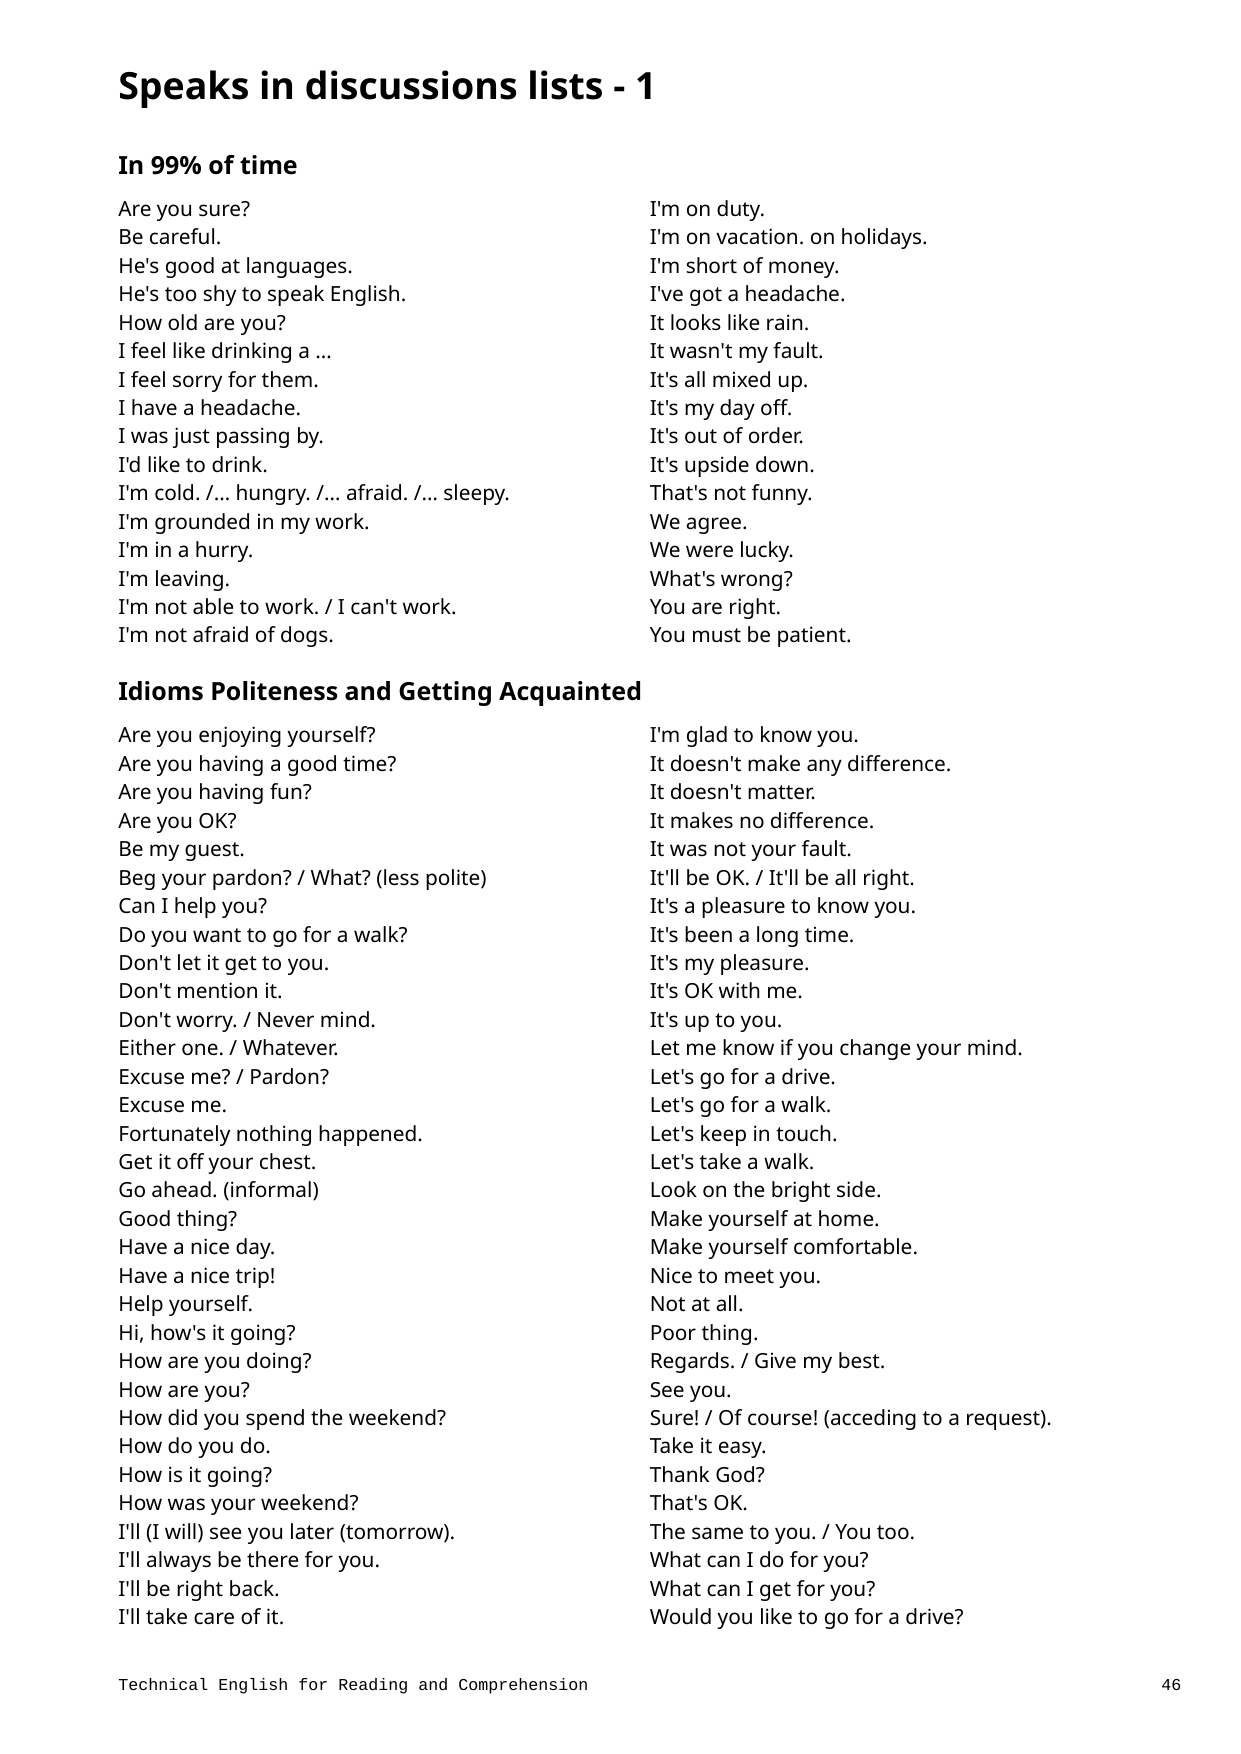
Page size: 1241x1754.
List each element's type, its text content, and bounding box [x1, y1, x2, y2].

text I'm not able to work. / I can't work. [118, 592, 649, 621]
text What can I get for you? [649, 1574, 1181, 1602]
text It wasn't my fault. [649, 336, 1181, 365]
text Let's go for a drive. [649, 1062, 1181, 1090]
text Have a nice trip! [118, 1261, 649, 1289]
text Excuse me? / Pardon? [118, 1062, 649, 1090]
text It's upside down. [649, 450, 1181, 478]
subtitle Speaks in discussions lists - 1 [118, 59, 1181, 110]
text Help yourself. [118, 1289, 649, 1318]
text Sure! / Of course! (acceding to a request). [649, 1403, 1181, 1432]
text It's OK with me. [649, 977, 1181, 1005]
text Don't worry. / Never mind. [118, 1005, 649, 1033]
text I feel like drinking a … [118, 336, 649, 365]
text I'm on vacation. on holidays. [649, 222, 1181, 251]
text Let me know if you change your mind. [649, 1033, 1181, 1062]
text How are you? [118, 1375, 649, 1403]
text You must be patient. [649, 621, 1181, 649]
text I'll (I will) see you later (tomorrow). [118, 1517, 649, 1545]
text How do you do. [118, 1432, 649, 1460]
text Let's take a walk. [649, 1147, 1181, 1176]
text Poor thing. [649, 1318, 1181, 1346]
text Regards. / Give my best. [649, 1346, 1181, 1375]
text Take it easy. [649, 1432, 1181, 1460]
text Have a nice day. [118, 1232, 649, 1261]
text Beg your pardon? / What? (less polite) [118, 863, 649, 891]
text I'm cold. /… hungry. /… afraid. /… sleepy. [118, 478, 649, 507]
text It's a pleasure to know you. [649, 891, 1181, 920]
text Fortunately nothing happened. [118, 1119, 649, 1147]
text Get it off your chest. [118, 1147, 649, 1176]
text I was just passing by. [118, 422, 649, 450]
text It's up to you. [649, 1005, 1181, 1033]
text How are you doing? [118, 1346, 649, 1375]
text See you. [649, 1375, 1181, 1403]
text I feel sorry for them. [118, 365, 649, 393]
text It's out of order. [649, 422, 1181, 450]
text What can I do for you? [649, 1545, 1181, 1574]
text You are right. [649, 592, 1181, 621]
text It makes no difference. [649, 806, 1181, 834]
text Thank God? [649, 1460, 1181, 1488]
text What's wrong? [649, 564, 1181, 592]
text I've got a headache. [649, 279, 1181, 308]
text I'd like to drink. [118, 450, 649, 478]
text He's too shy to speak English. [118, 279, 649, 308]
text Don't let it get to you. [118, 948, 649, 977]
text Let's keep in touch. [649, 1119, 1181, 1147]
text It's been a long time. [649, 920, 1181, 948]
text Would you like to go for a drive? [649, 1602, 1181, 1631]
text I'm in a hurry. [118, 535, 649, 564]
text Nice to meet you. [649, 1261, 1181, 1289]
text I'm on duty. [649, 194, 1181, 222]
text How old are you? [118, 308, 649, 336]
text It's my pleasure. [649, 948, 1181, 977]
text It's my day off. [649, 393, 1181, 422]
text I'll always be there for you. [118, 1545, 649, 1574]
text It looks like rain. [649, 308, 1181, 336]
text Be careful. [118, 222, 649, 251]
text I'm glad to know you. [649, 721, 1181, 749]
text Are you OK? [118, 806, 649, 834]
text It'll be OK. / It'll be all right. [649, 863, 1181, 891]
text It was not your fault. [649, 834, 1181, 863]
text Let's go for a walk. [649, 1090, 1181, 1119]
text I have a headache. [118, 393, 649, 422]
text Make yourself comfortable. [649, 1232, 1181, 1261]
text Are you enjoying yourself? [118, 721, 649, 749]
subtitle In 99% of time [118, 147, 1181, 182]
text It's all mixed up. [649, 365, 1181, 393]
text How was your weekend? [118, 1488, 649, 1517]
text We were lucky. [649, 535, 1181, 564]
text Are you having fun? [118, 777, 649, 806]
text Can I help you? [118, 891, 649, 920]
text Look on the bright side. [649, 1176, 1181, 1204]
text Are you having a good time? [118, 749, 649, 777]
text That's not funny. [649, 478, 1181, 507]
text I'll take care of it. [118, 1602, 649, 1631]
text Either one. / Whatever. [118, 1033, 649, 1062]
text Don't mention it. [118, 977, 649, 1005]
text We agree. [649, 507, 1181, 535]
text Not at all. [649, 1289, 1181, 1318]
text Excuse me. [118, 1090, 649, 1119]
text It doesn't matter. [649, 777, 1181, 806]
text How did you spend the weekend? [118, 1403, 649, 1432]
text He's good at languages. [118, 251, 649, 279]
text I'm grounded in my work. [118, 507, 649, 535]
text Are you sure? [118, 194, 649, 222]
text Do you want to go for a walk? [118, 920, 649, 948]
text I'm short of money. [649, 251, 1181, 279]
text It doesn't make any difference. [649, 749, 1181, 777]
text That's OK. [649, 1488, 1181, 1517]
text Hi, how's it going? [118, 1318, 649, 1346]
subtitle Idioms Politeness and Getting Acquainted [118, 674, 1181, 708]
text The same to you. / You too. [649, 1517, 1181, 1545]
text How is it going? [118, 1460, 649, 1488]
text Good thing? [118, 1204, 649, 1232]
text I'm not afraid of dogs. [118, 621, 649, 649]
text I'll be right back. [118, 1574, 649, 1602]
text I'm leaving. [118, 564, 649, 592]
text Make yourself at home. [649, 1204, 1181, 1232]
text Be my guest. [118, 834, 649, 863]
text Go ahead. (informal) [118, 1176, 649, 1204]
